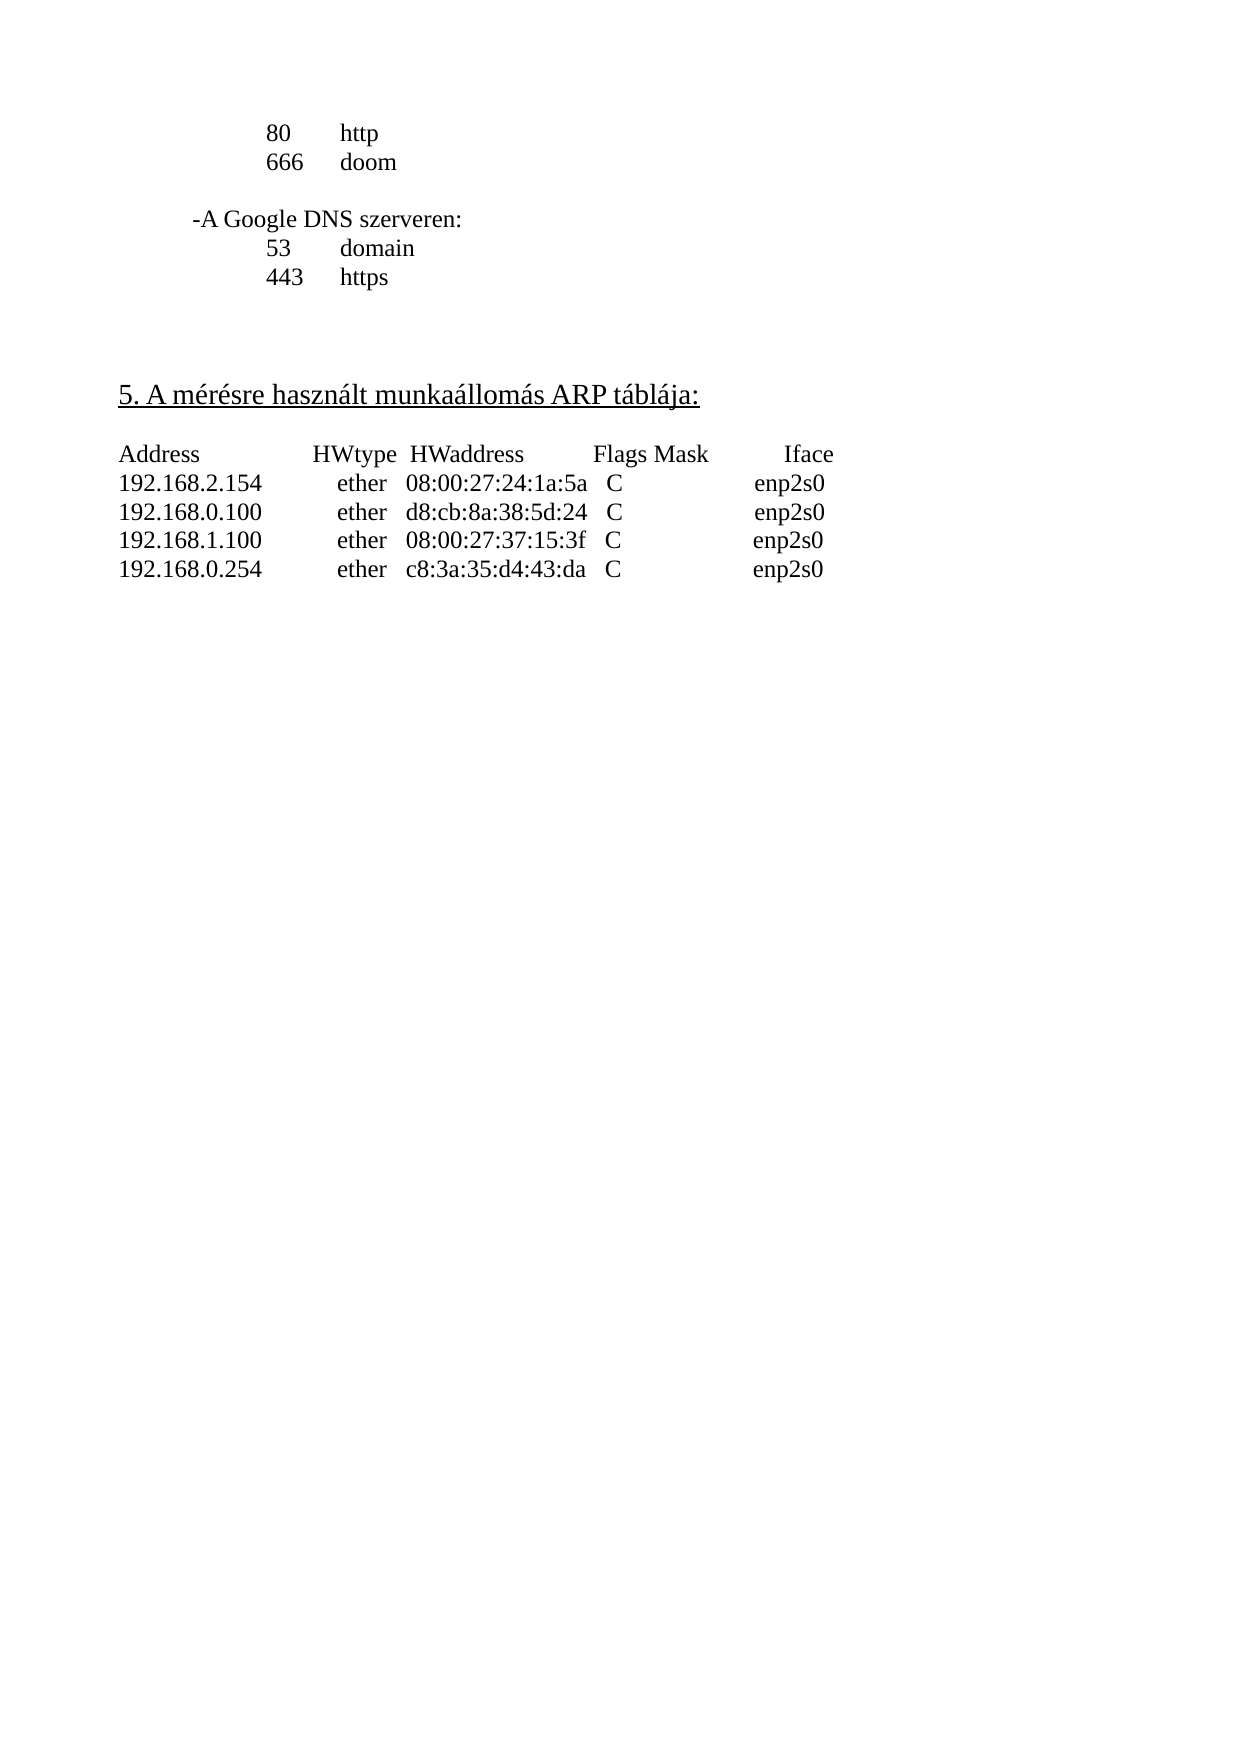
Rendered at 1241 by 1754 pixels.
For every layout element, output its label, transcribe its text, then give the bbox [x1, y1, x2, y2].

text 192.168.0.100 ether d8:cb:8a:38:5d:24 C enp2s0 [118, 497, 1122, 525]
text 666 doom [118, 147, 1122, 176]
text 443 https [118, 262, 1122, 291]
text 192.168.2.154 ether 08:00:27:24:1a:5a C enp2s0 [118, 468, 1122, 497]
text 53 domain [118, 233, 1122, 262]
text 5. A mérésre használt munkaállomás ARP táblája: [118, 377, 1122, 410]
text -A Google DNS szerveren: [118, 204, 1122, 233]
text Address HWtype HWaddress Flags Mask Iface [118, 439, 1122, 468]
text 192.168.0.254 ether c8:3a:35:d4:43:da C enp2s0 [118, 554, 1122, 583]
text 80 http [118, 118, 1122, 147]
text 192.168.1.100 ether 08:00:27:37:15:3f C enp2s0 [118, 525, 1122, 554]
